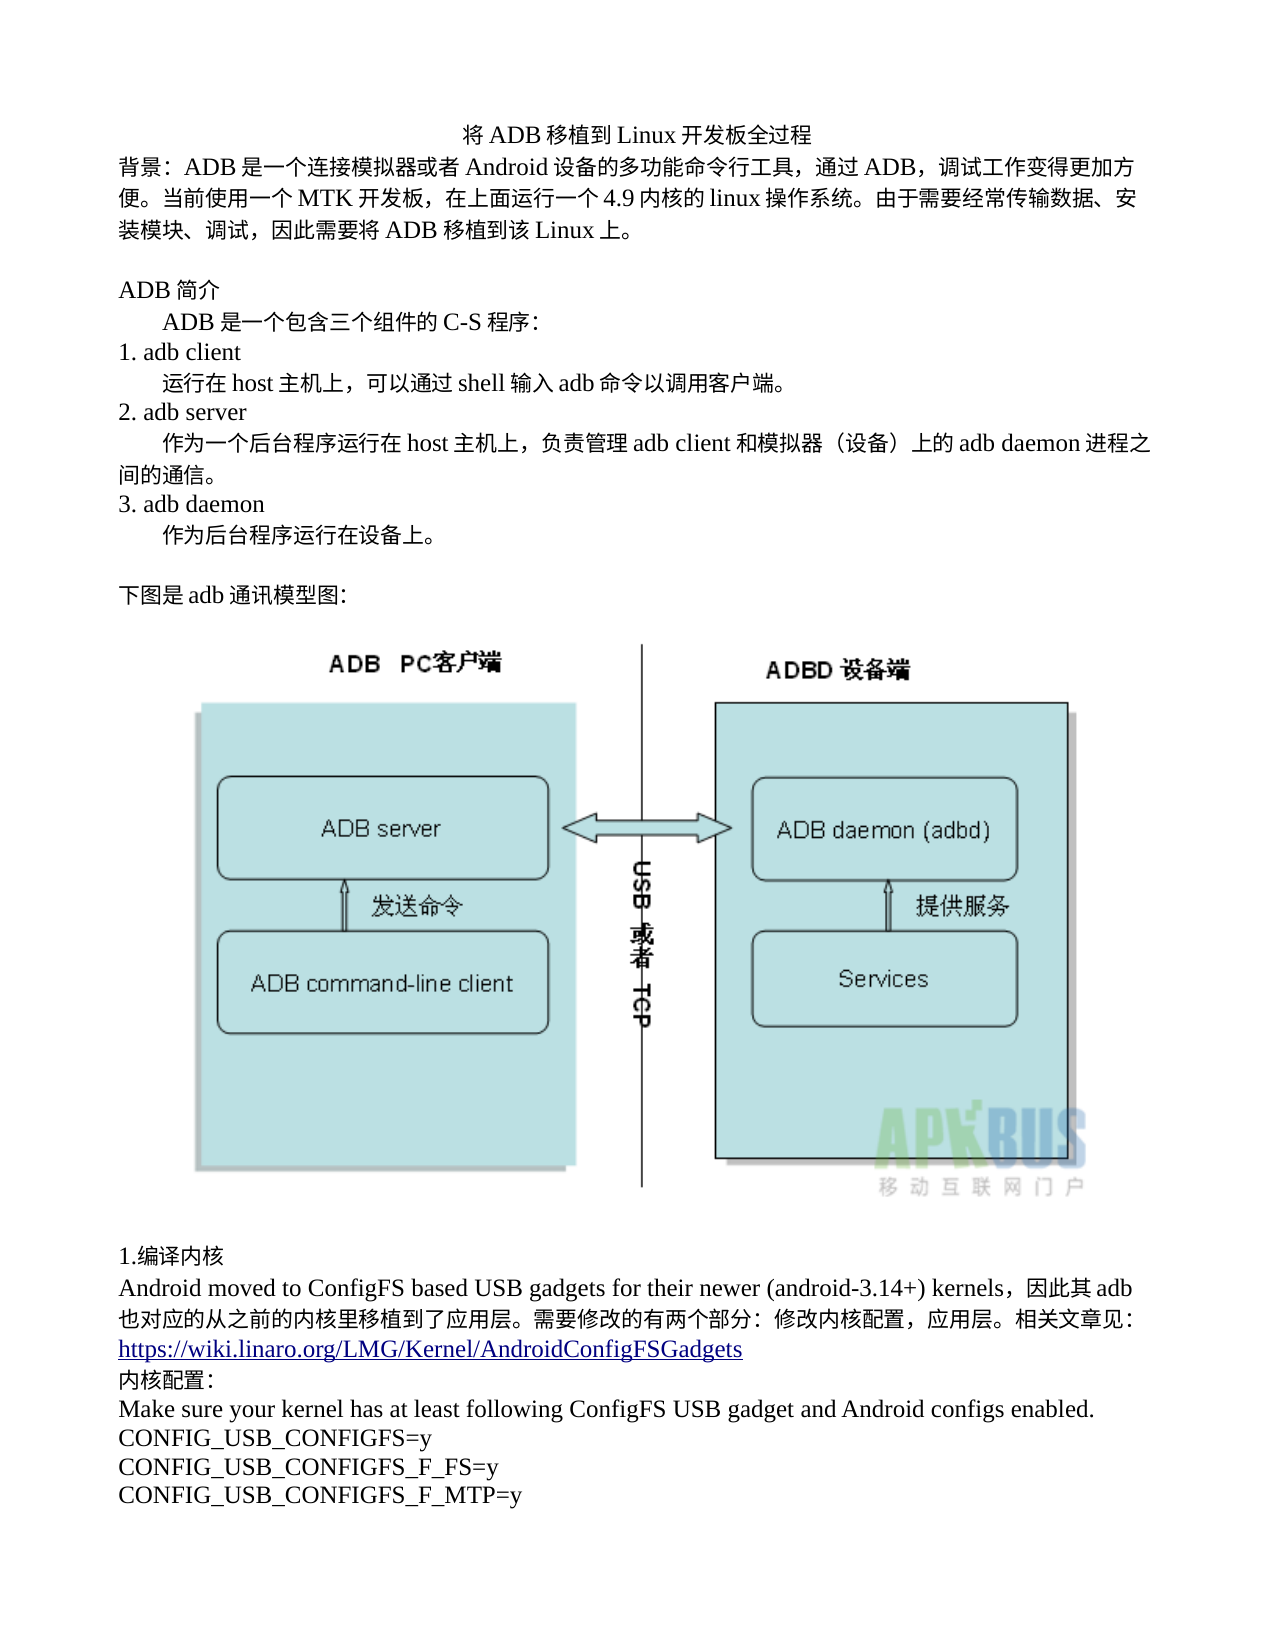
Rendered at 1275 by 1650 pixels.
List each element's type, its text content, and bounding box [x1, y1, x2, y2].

text 内核配置： [118, 1363, 1157, 1394]
text 背景：ADB是一个连接模拟器或者Android设备的多功能命令行工具，通过ADB，调试工作变得更加方便。当前使用一个MTK开发板，在上面运行一个4.9内核的linux操作系统。由于需要经常传输数据、安装模块、调试，因此需要将ADB移植到该Linux上。 [118, 150, 1157, 245]
text Make sure your kernel has at least following ConfigFS USB gadget and Android configs enabled. [118, 1394, 1157, 1423]
text CONFIG_USB_CONFIGFS_F_MTP=y [118, 1481, 1157, 1509]
text 将ADB移植到Linux开发板全过程 [118, 118, 1157, 150]
text 作为后台程序运行在设备上。 [118, 518, 1157, 550]
text 2. adb server [118, 397, 1157, 426]
text CONFIG_USB_CONFIGFS_F_FS=y [118, 1452, 1157, 1481]
text CONFIG_USB_CONFIGFS=y [118, 1423, 1157, 1452]
text Android moved to ConfigFS based USB gadgets for their newer (android-3.14+) kernels，因此其adb也对应的从之前的内核里移植到了应用层。需要修改的有两个部分：修改内核配置，应用层。相关文章见：https://wiki.linaro.org/LMG/Kernel/AndroidConfigFSGadgets [118, 1271, 1157, 1363]
text ADB是一个包含三个组件的C-S程序： [118, 305, 1157, 337]
text 运行在host主机上，可以通过shell输入adb命令以调用客户端。 [118, 366, 1157, 397]
picture [178, 610, 1097, 1211]
text 1. adb client [118, 337, 1157, 366]
text 下图是adb通讯模型图： [118, 578, 1157, 610]
text 作为一个后台程序运行在host主机上，负责管理adb client和模拟器（设备）上的adb daemon进程之间的通信。 [118, 426, 1157, 489]
text 1.编译内核 [118, 1239, 1157, 1271]
text ADB简介 [118, 273, 1157, 305]
text 3. adb daemon [118, 489, 1157, 518]
